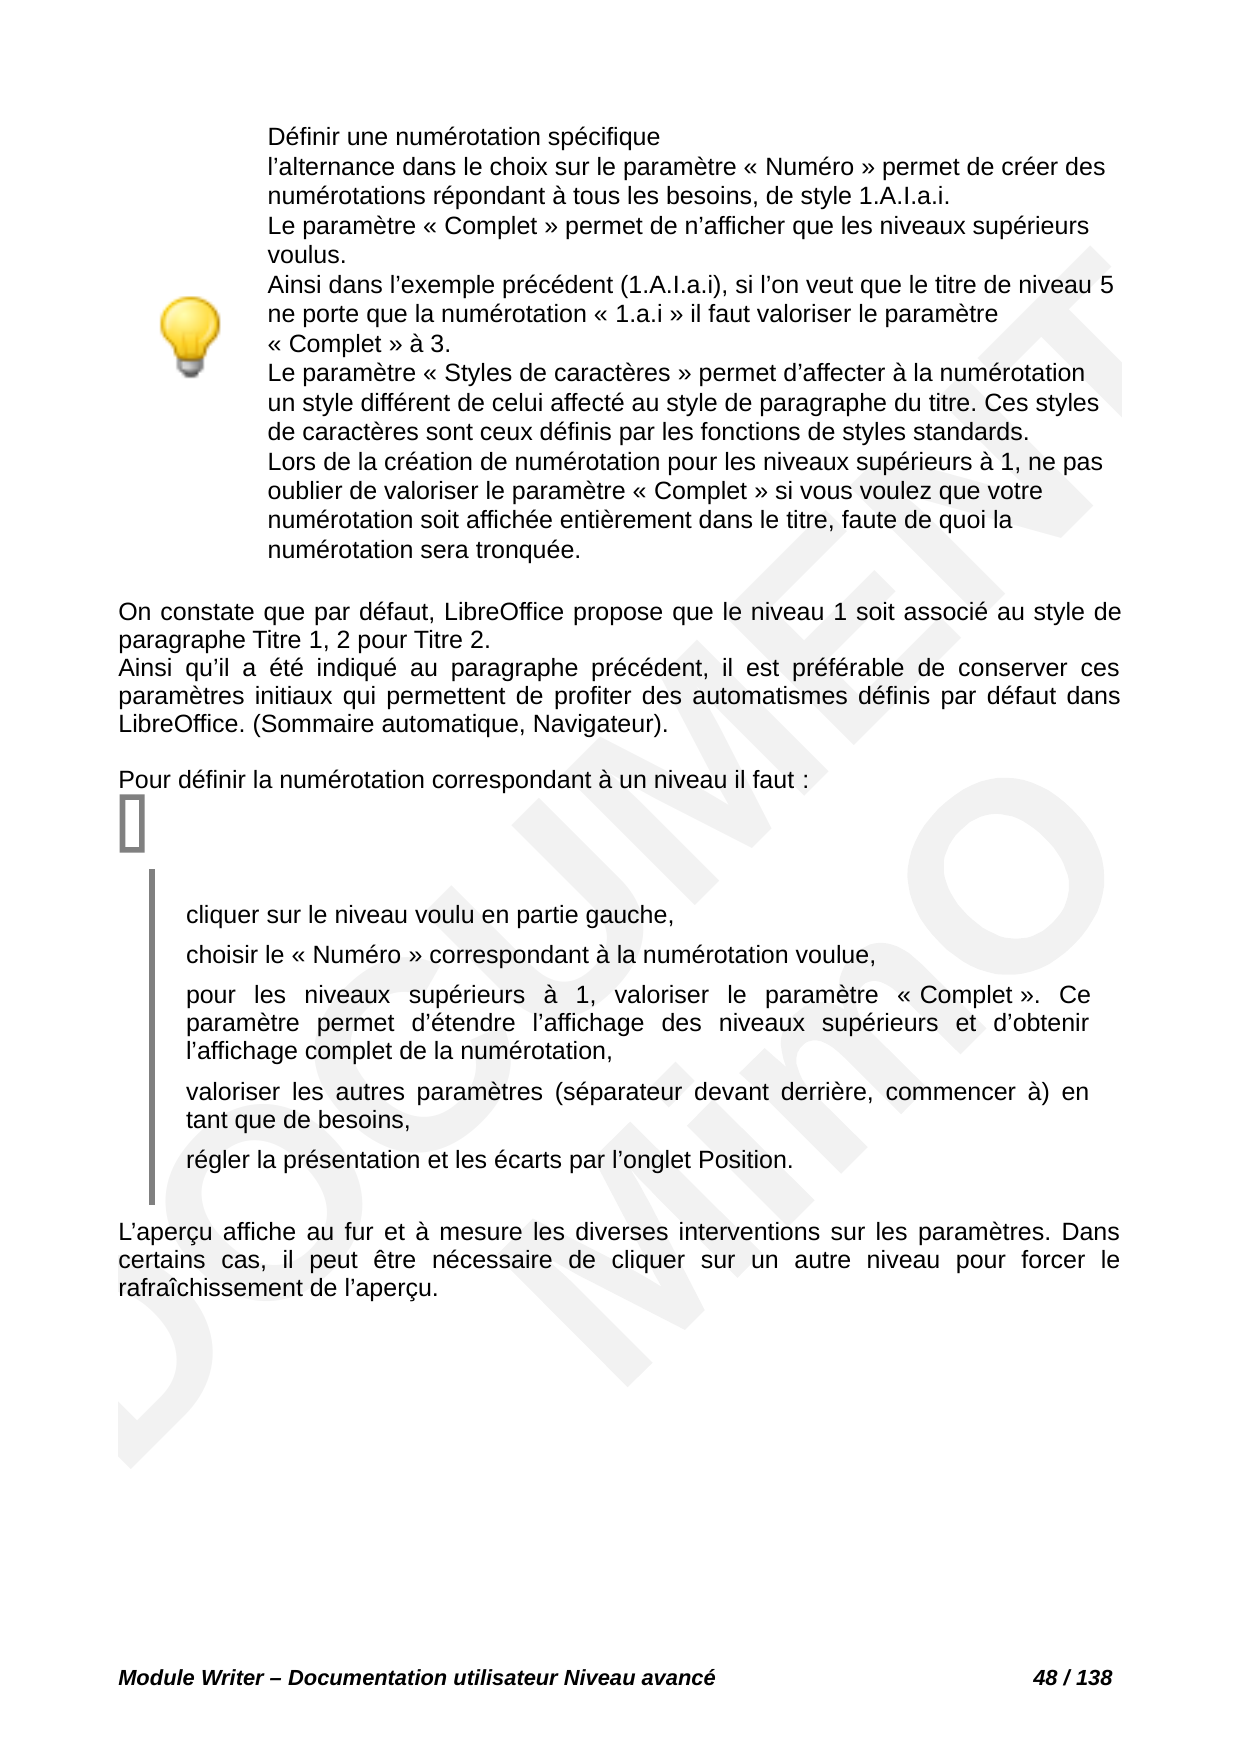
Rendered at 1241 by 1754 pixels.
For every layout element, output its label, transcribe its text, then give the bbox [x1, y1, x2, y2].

text On constate que par défaut, LibreOffice propose que le niveau 1 soit associé au style de paragraphe Titre 1, 2 pour Titre 2. [118, 598, 1122, 654]
table_header [118, 116, 262, 570]
text Pour définir la numérotation correspondant à un niveau il faut : [118, 766, 1122, 793]
text pour les niveaux supérieurs à 1, valoriser le paramètre « Complet ». Ce paramètre permet d’étendre l’affichage des niveaux supérieurs et d’obtenir l’affichage complet de la numérotation, [155, 950, 1122, 1046]
text Ainsi qu’il a été indiqué au paragraphe précédent, il est préférable de conserver ces paramètres initiaux qui permettent de profiter des automatismes définis par défaut dans LibreOffice. (Sommaire automatique, Navigateur). [118, 654, 1122, 738]
text 8 [118, 793, 1122, 869]
text choisir le « Numéro » correspondant à la numérotation voulue, [155, 909, 1122, 950]
text cliquer sur le niveau voulu en partie gauche, [155, 869, 1122, 909]
text L’aperçu affiche au fur et à mesure les diverses interventions sur les paramètres. Dans certains cas, il peut être nécessaire de cliquer sur un autre niveau pour forcer le rafraîchissement de l’aperçu. [118, 1217, 1122, 1301]
text régler la présentation et les écarts par l’onglet Position. [155, 1114, 1122, 1205]
text valoriser les autres paramètres (séparateur devant derrière, commencer à) en tant que de besoins, [155, 1046, 1122, 1114]
picture [148, 295, 234, 381]
table_header Définir une numérotation spécifique l’alternance dans le choix sur le paramètre « Numéro » permet de créer des numérotations répondant à tous les besoins, de style 1.A.I.a.i. Le paramètre « Complet » permet de n’afficher que les niveaux supérieurs voulus. Ainsi dans l’exemple précédent (1.A.I.a.i), si l’on veut que le titre de niveau 5 ne porte que la numérotation « 1.a.i » il faut valoriser le paramètre « Complet » à 3. Le paramètre « Styles de caractères » permet d’affecter à la numérotation un style différent de celui affecté au style de paragraphe du titre. Ces styles de caractères sont ceux définis par les fonctions de styles standards. Lors de la création de numérotation pour les niveaux supérieurs à 1, ne pas oublier de valoriser le paramètre « Complet » si vous voulez que votre numérotation soit affichée entièrement dans le titre, faute de quoi la numérotation sera tronquée. [262, 116, 1123, 570]
